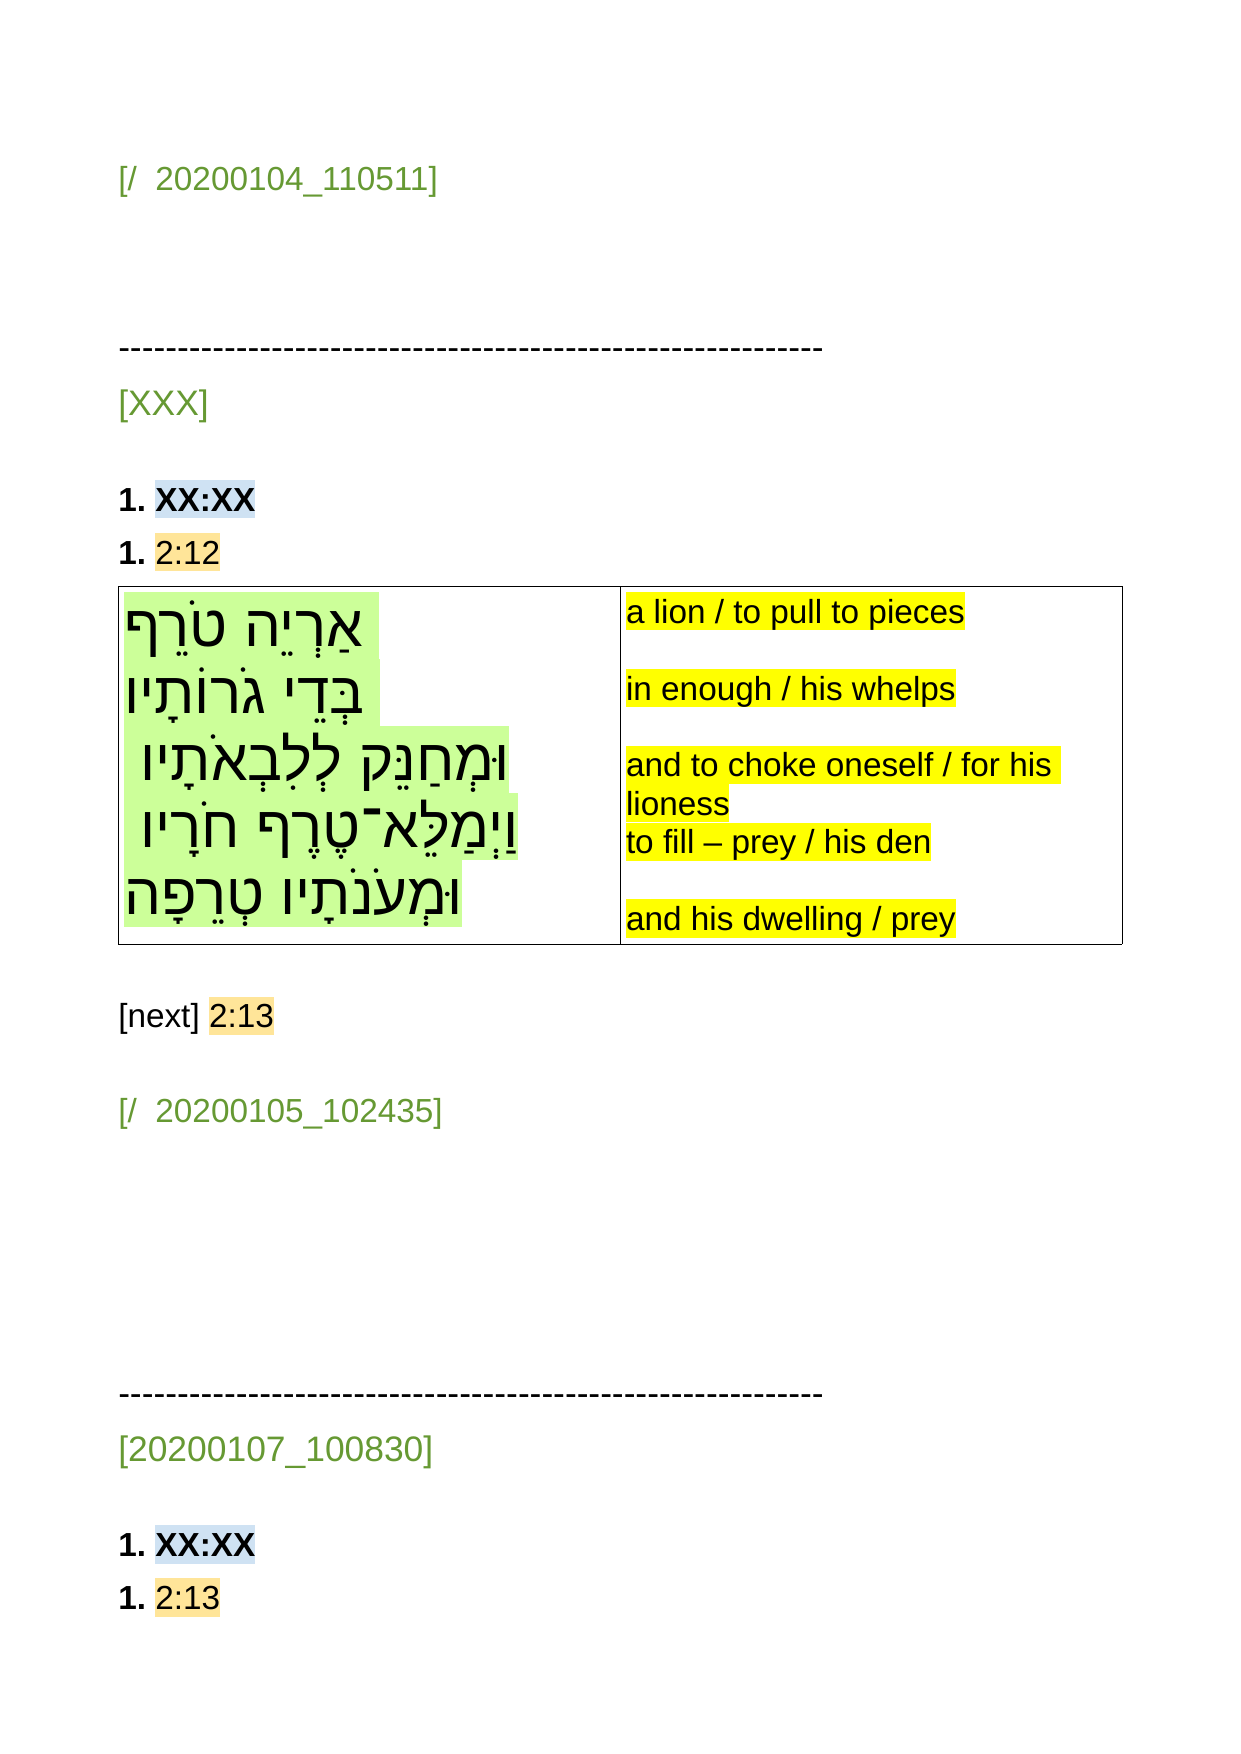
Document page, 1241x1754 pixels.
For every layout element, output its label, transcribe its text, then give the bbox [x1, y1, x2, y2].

text [next] 2:13 [118, 997, 1122, 1035]
text 1. XX:XX [118, 480, 1122, 518]
text 1. XX:XX [118, 1525, 1122, 1564]
text 1. 2:13 [118, 1578, 1122, 1617]
table_header a lion / to pull to pieces in enough / his whelps and to choke oneself / for his lioness to fill – prey / his den and his dwelling / prey [621, 587, 1122, 943]
text [/ 20200104_110511] [118, 159, 1122, 198]
table_header אַרְיֵה טֹרֵף בְּדֵי גֹרוֹתָיו וּמְחַנֵּק לְלִבְאֹתָיו וַיְמַלֵּא־טֶרֶף חֹרָיו וּמְעֹנֹתָיו טְרֵפָה [119, 587, 620, 943]
text 1. 2:12 [118, 533, 1122, 571]
text ------------------------------------------------------------ [118, 326, 1122, 367]
text [XXX] [118, 382, 1122, 423]
text [/ 20200105_102435] [118, 1091, 1122, 1129]
text ------------------------------------------------------------ [118, 1372, 1122, 1412]
text [20200107_100830] [118, 1428, 1122, 1469]
